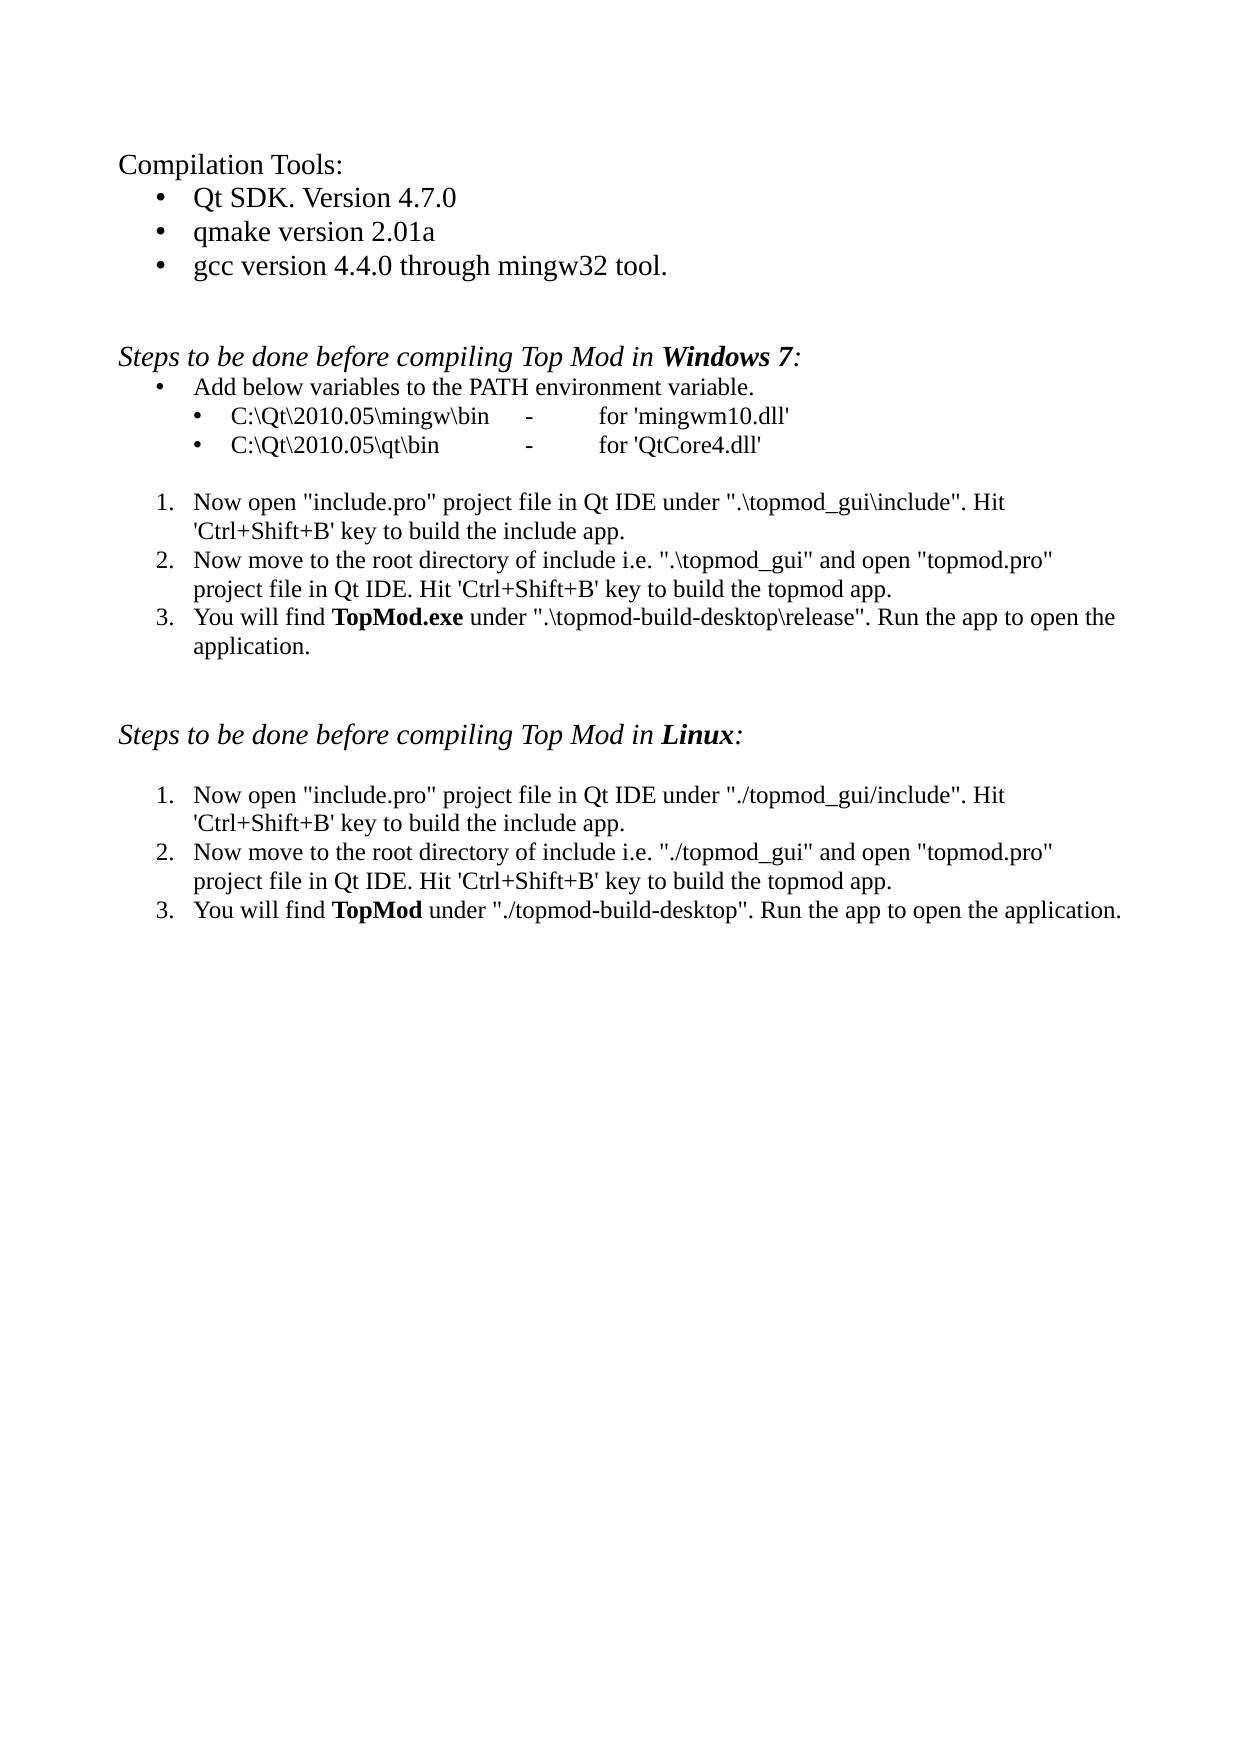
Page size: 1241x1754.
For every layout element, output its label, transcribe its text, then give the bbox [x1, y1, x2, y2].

list qmake version 2.01a [156, 214, 1122, 248]
list C:\Qt\2010.05\qt\bin - for 'QtCore4.dll' [193, 430, 1122, 459]
text Compilation Tools: [118, 147, 1122, 180]
list gcc version 4.4.0 through mingw32 tool. [156, 248, 1122, 281]
list You will find TopMod.exe under ".\topmod-build-desktop\release". Run the app to open the application. [156, 602, 1122, 660]
list Qt SDK. Version 4.7.0 [156, 180, 1122, 214]
list Now move to the root directory of include i.e. "./topmod_gui" and open "topmod.pro" project file in Qt IDE. Hit 'Ctrl+Shift+B' key to build the topmod app. [156, 837, 1122, 895]
list You will find TopMod under "./topmod-build-desktop". Run the app to open the application. [156, 895, 1122, 923]
text Steps to be done before compiling Top Mod in Linux: [118, 717, 1122, 751]
text Steps to be done before compiling Top Mod in Windows 7: [118, 339, 1122, 372]
list Now open "include.pro" project file in Qt IDE under "./topmod_gui/include". Hit 'Ctrl+Shift+B' key to build the include app. [156, 780, 1122, 837]
list Now move to the root directory of include i.e. ".\topmod_gui" and open "topmod.pro" project file in Qt IDE. Hit 'Ctrl+Shift+B' key to build the topmod app. [156, 545, 1122, 602]
list Now open "include.pro" project file in Qt IDE under ".\topmod_gui\include". Hit 'Ctrl+Shift+B' key to build the include app. [156, 487, 1122, 545]
list C:\Qt\2010.05\mingw\bin - for 'mingwm10.dll' [193, 401, 1122, 430]
list Add below variables to the PATH environment variable. [156, 372, 1122, 401]
